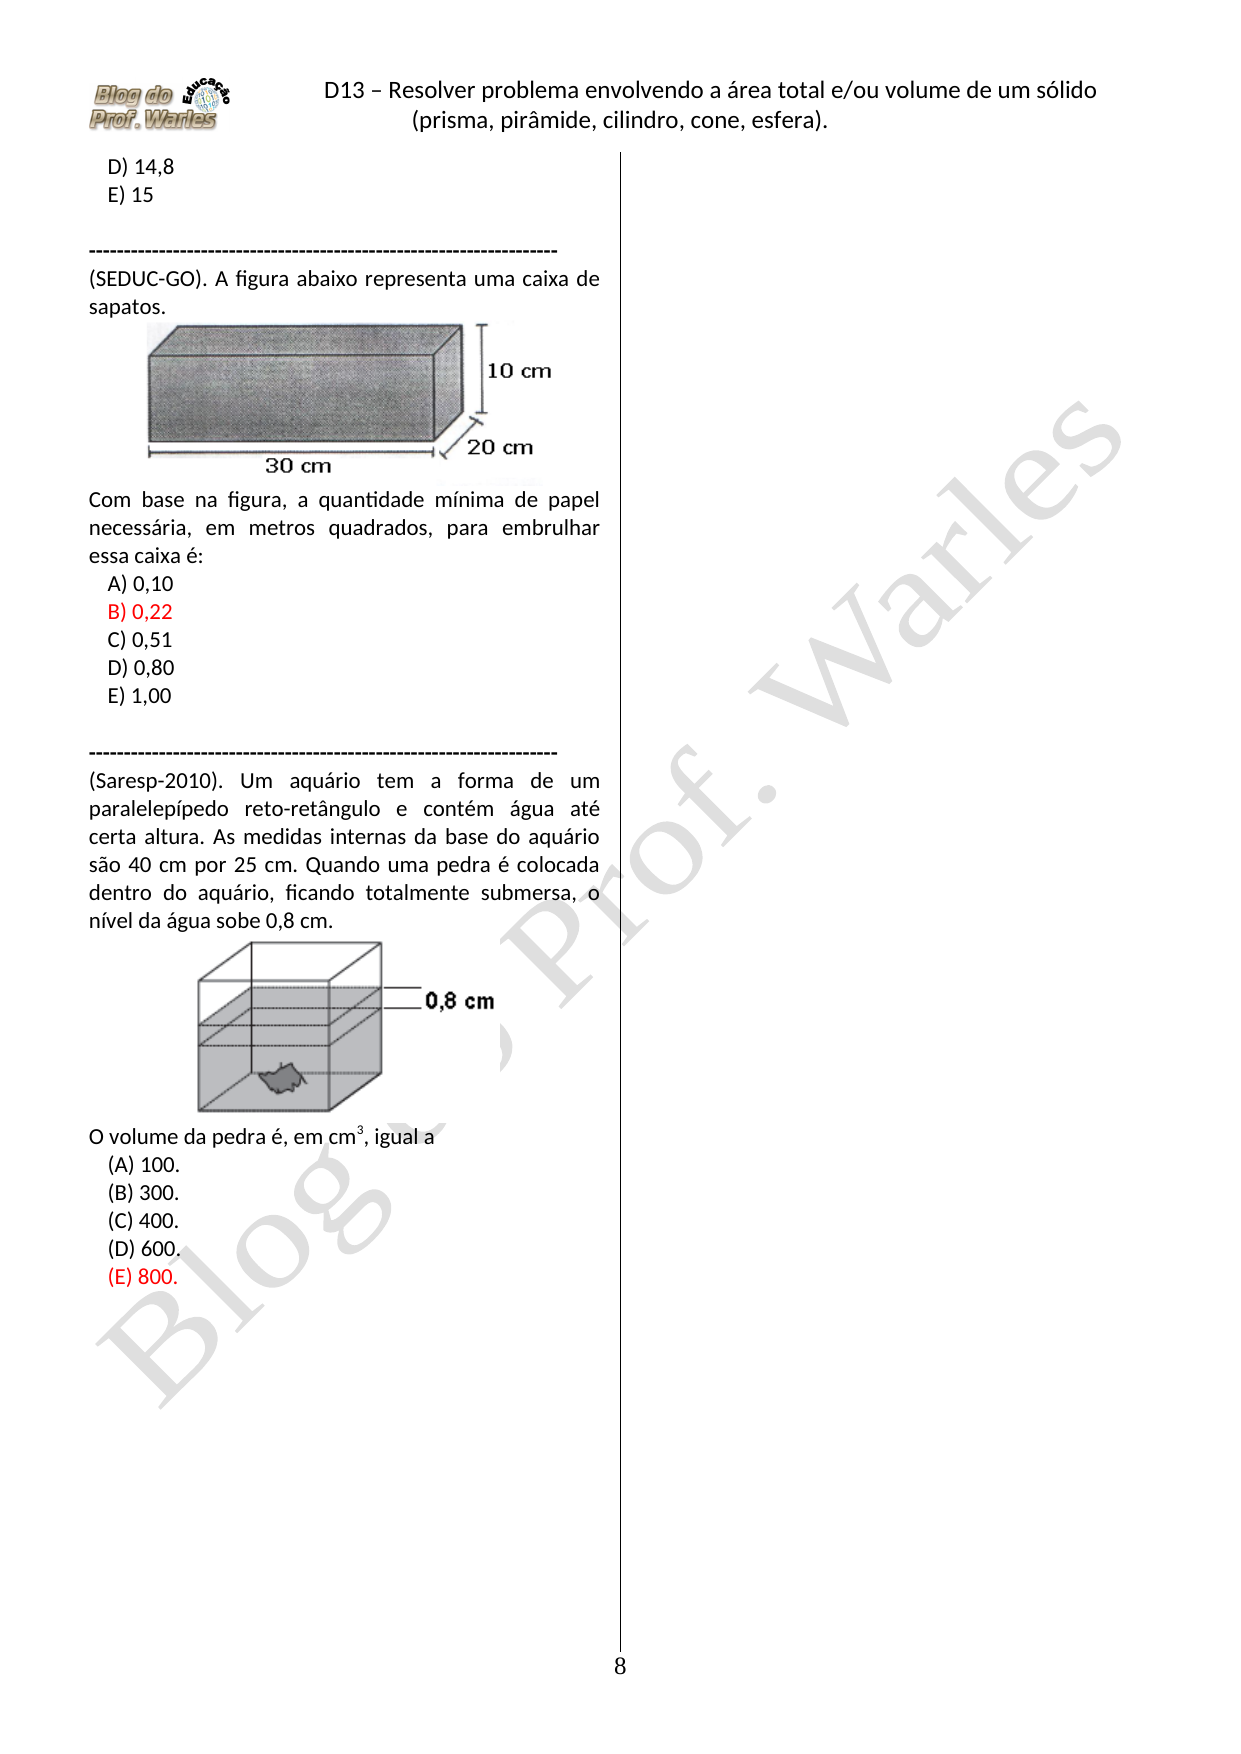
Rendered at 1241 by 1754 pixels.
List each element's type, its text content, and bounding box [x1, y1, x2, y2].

picture [134, 320, 556, 486]
text Com base na figura, a quantidade mínima de papel necessária, em metros quadrados, para embrulhar essa caixa é: [89, 485, 601, 569]
text (Saresp-2010). Um aquário tem a forma de um paralelepípedo reto-retângulo e contém água até certa altura. As medidas internas da base do aquário são 40 cm por 25 cm. Quando uma pedra é colocada dentro do aquário, ficando totalmente submersa, o nível da água sobe 0,8 cm. [89, 766, 601, 934]
text [307, 1169, 335, 1178]
text D) 14,8 [107, 152, 601, 180]
picture [88, 77, 230, 132]
text [246, 1234, 299, 1262]
text O volume da pedra é, em cm3, igual a [89, 1122, 601, 1150]
text D) 0,80 [107, 653, 601, 681]
text ------------------------------------------------------------------- [89, 236, 601, 264]
text (D) 600. [107, 1234, 242, 1262]
text (A) 100. [107, 1150, 321, 1178]
text [304, 1178, 339, 1203]
text A) 0,10 [107, 569, 601, 597]
text [344, 1206, 382, 1234]
text [335, 1178, 601, 1206]
text E) 1,00 [107, 681, 601, 709]
picture [190, 934, 500, 1122]
text (C) 400. [107, 1206, 338, 1234]
text [380, 1206, 601, 1234]
text [329, 1150, 601, 1178]
text ------------------------------------------------------------------- [89, 738, 601, 766]
text [305, 1234, 601, 1262]
text E) 15 [107, 180, 601, 208]
text B) 0,22 [107, 597, 601, 625]
text (B) 300. [107, 1178, 298, 1206]
text (SEDUC-GO). A figura abaixo representa uma caixa de sapatos. [89, 264, 601, 320]
text [204, 1262, 601, 1290]
text [329, 1206, 348, 1219]
text C) 0,51 [107, 625, 601, 653]
text (E) 800. [107, 1262, 211, 1290]
